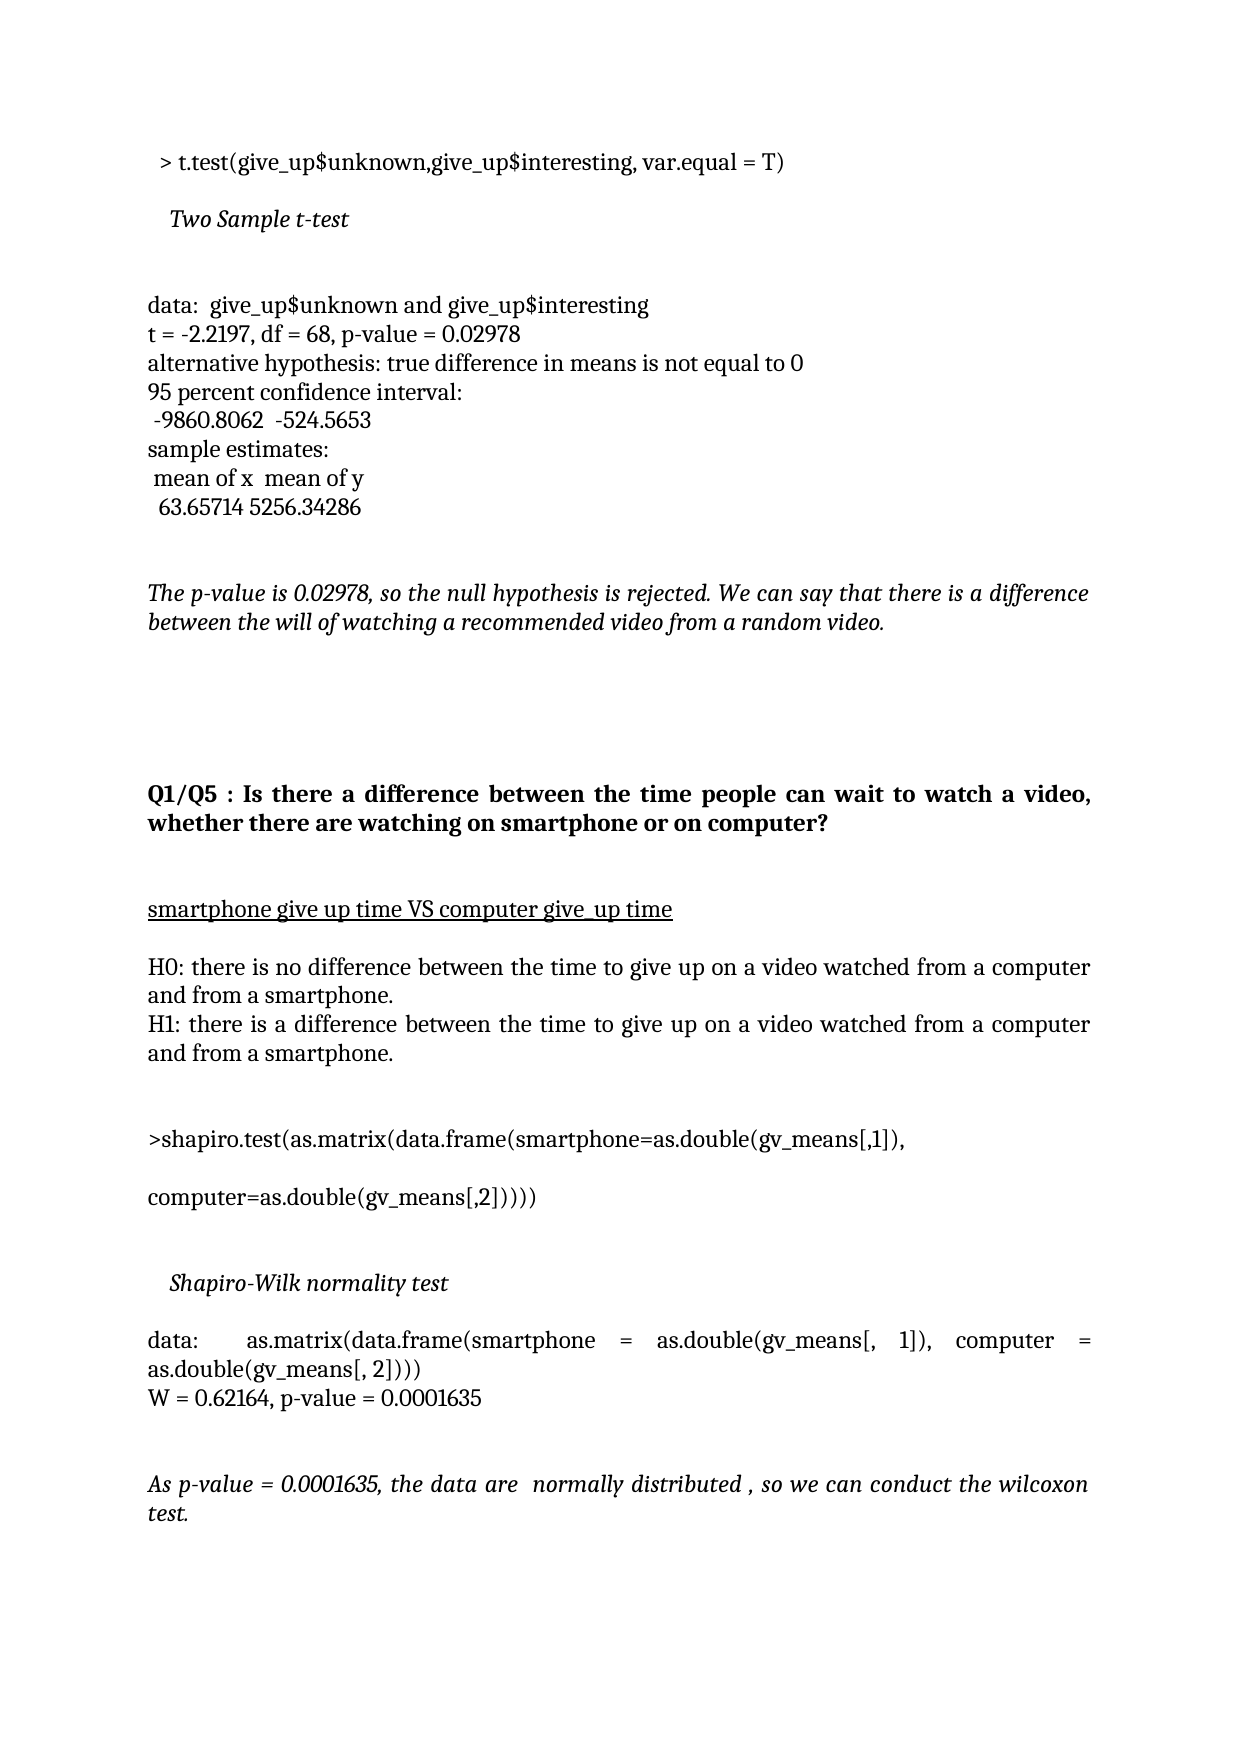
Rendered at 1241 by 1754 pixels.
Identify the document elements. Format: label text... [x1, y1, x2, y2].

text mean of x mean of y [148, 464, 1093, 493]
text Two Sample t-test [148, 205, 1093, 234]
text > t.test(give_up$unknown,give_up$interesting, var.equal = T) [148, 148, 1093, 176]
text Q1/Q5 : Is there a difference between the time people can wait to watch a video, whether there are watching on smartphone or on computer? [148, 780, 1093, 838]
text -9860.8062 -524.5653 [148, 406, 1093, 435]
text data: give_up$unknown and give_up$interesting [148, 291, 1093, 320]
text H1: there is a difference between the time to give up on a video watched from a computer and from a smartphone. [148, 1010, 1093, 1068]
text The p-value is 0.02978, so the null hypothesis is rejected. We can say that there is a difference between the will of watching a recommended video from a random video. [148, 579, 1093, 636]
text 95 percent confidence interval: [148, 378, 1093, 406]
text >shapiro.test(as.matrix(data.frame(smartphone=as.double(gv_means[,1]), [148, 1125, 1093, 1154]
text H0: there is no difference between the time to give up on a video watched from a computer and from a smartphone. [148, 953, 1093, 1010]
text 63.65714 5256.34286 [148, 493, 1093, 521]
text sample estimates: [148, 435, 1093, 464]
text t = -2.2197, df = 68, p-value = 0.02978 [148, 320, 1093, 349]
text alternative hypothesis: true difference in means is not equal to 0 [148, 349, 1093, 378]
text W = 0.62164, p-value = 0.0001635 [148, 1384, 1093, 1413]
text computer=as.double(gv_means[,2])))) [148, 1183, 1093, 1211]
text smartphone give up time VS computer give_up time [148, 895, 1093, 924]
text Shapiro-Wilk normality test [148, 1269, 1093, 1298]
text As p-value = 0.0001635, the data are normally distributed , so we can conduct the wilcoxon test. [148, 1470, 1093, 1528]
text data: as.matrix(data.frame(smartphone = as.double(gv_means[, 1]), computer = as.double(gv_means[, 2]))) [148, 1326, 1093, 1384]
